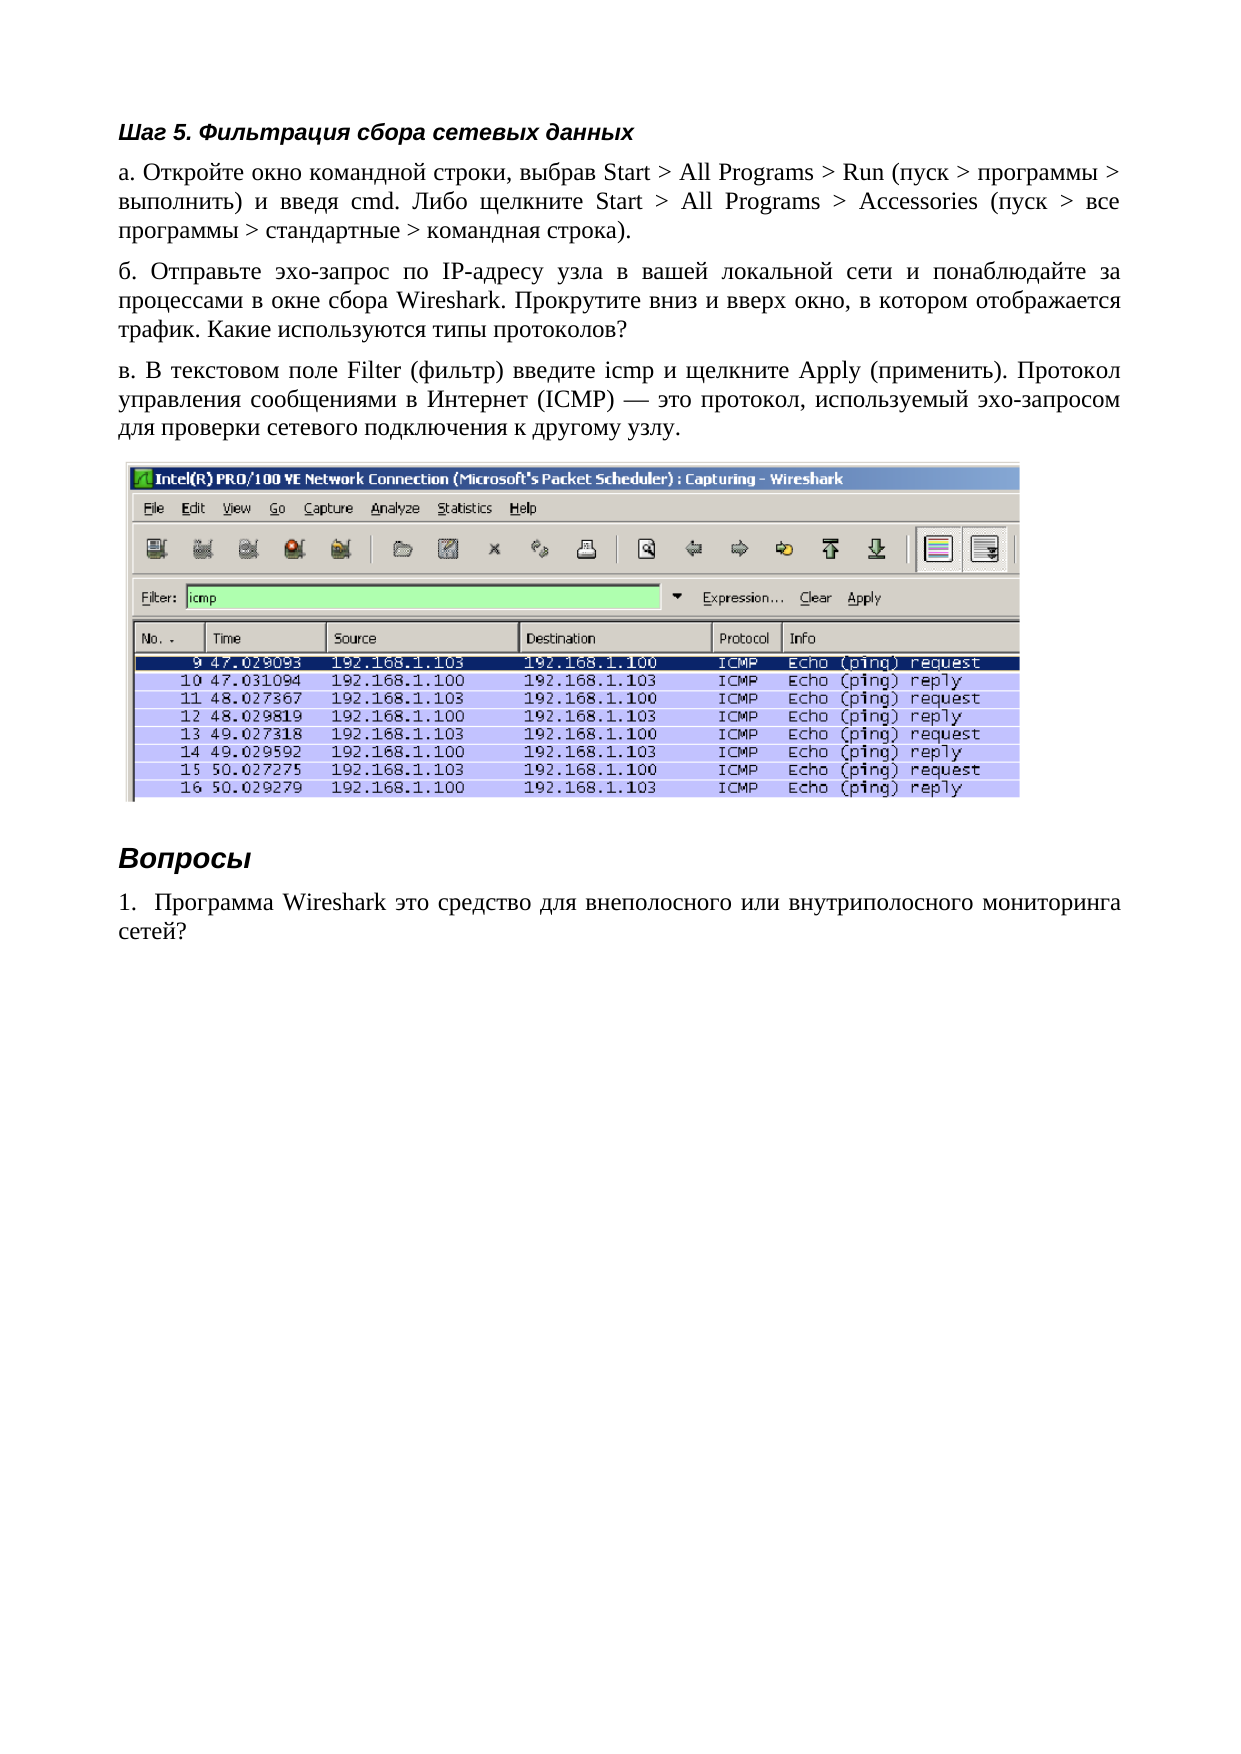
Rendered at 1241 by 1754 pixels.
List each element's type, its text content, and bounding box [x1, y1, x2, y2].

text а. Откройте окно командной строки, выбрав Start > All Programs > Run (пуск > программы > выполнить) и введя cmd. Либо щелкните Start > All Programs > Accessories (пуск > все программы > стандартные > командная строка). [118, 157, 1122, 244]
text в. В текстовом поле Filter (фильтр) введите icmp и щелкните Apply (применить). Протокол управления сообщениями в Интернет (ICMP) — это протокол, используемый эхо-запросом для проверки сетевого подключения к другому узлу. [118, 355, 1122, 441]
text б. Отправьте эхо-запрос по IP-адресу узла в вашей локальной сети и понаблюдайте за процессами в окне сбора Wireshark. Прокрутите вниз и вверх окно, в котором отображается трафик. Какие используются типы протоколов? [118, 256, 1122, 342]
subtitle Вопросы [118, 841, 1122, 874]
subtitle Шаг 5. Фильтрация сбора сетевых данных [118, 118, 1122, 145]
picture [118, 453, 1033, 804]
text 1. Программа Wireshark это средство для внеполосного или внутриполосного мониторинга сетей? [118, 887, 1122, 944]
